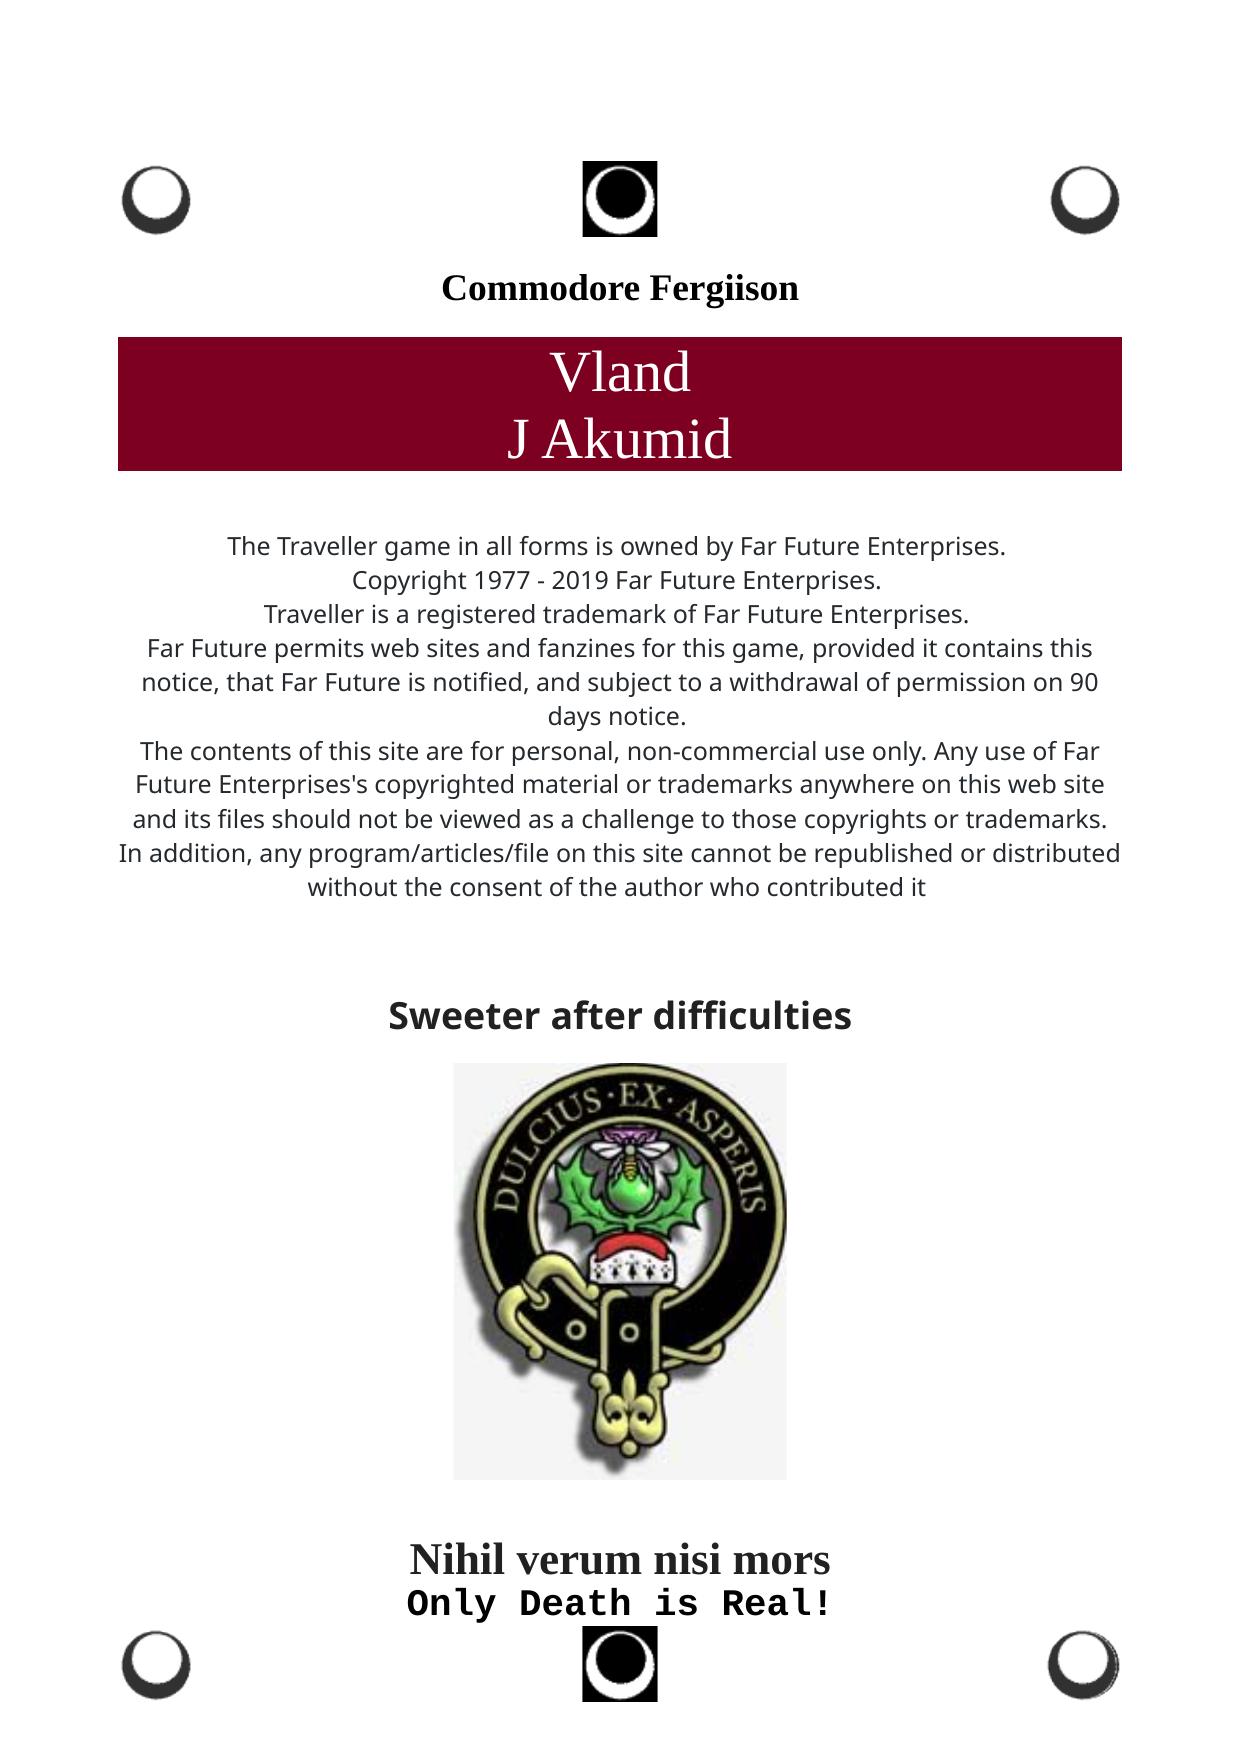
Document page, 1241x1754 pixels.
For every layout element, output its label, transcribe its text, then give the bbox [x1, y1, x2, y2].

text Only Death is Real! [118, 1584, 1122, 1627]
picture [1047, 161, 1123, 237]
picture [453, 1063, 787, 1480]
text The Traveller game in all forms is owned by Far Future Enterprises. [118, 529, 1122, 563]
text J Akumid [118, 404, 1122, 471]
text Nihil verum nisi mors [118, 1532, 1122, 1584]
picture [118, 161, 194, 237]
text Commodore Fergiison [118, 265, 1122, 308]
text Copyright 1977 - 2019 Far Future Enterprises. [118, 563, 1122, 597]
picture [1044, 1626, 1123, 1702]
picture [118, 1626, 194, 1702]
text Traveller is a registered trademark of Far Future Enterprises. [118, 597, 1122, 631]
picture [582, 1626, 658, 1702]
text Vland [118, 337, 1122, 404]
picture [582, 161, 658, 237]
text Far Future permits web sites and fanzines for this game, provided it contains this notice, that Far Future is notified, and subject to a withdrawal of permission on 90 days notice. [118, 631, 1122, 733]
text The contents of this site are for personal, non-commercial use only. Any use of Far Future Enterprises's copyrighted material or trademarks anywhere on this web site and its files should not be viewed as a challenge to those copyrights or trademarks. In addition, any program/articles/file on this site cannot be republished or distributed without the consent of the author who contributed it [118, 733, 1122, 903]
text Sweeter after difficulties [118, 990, 1122, 1041]
